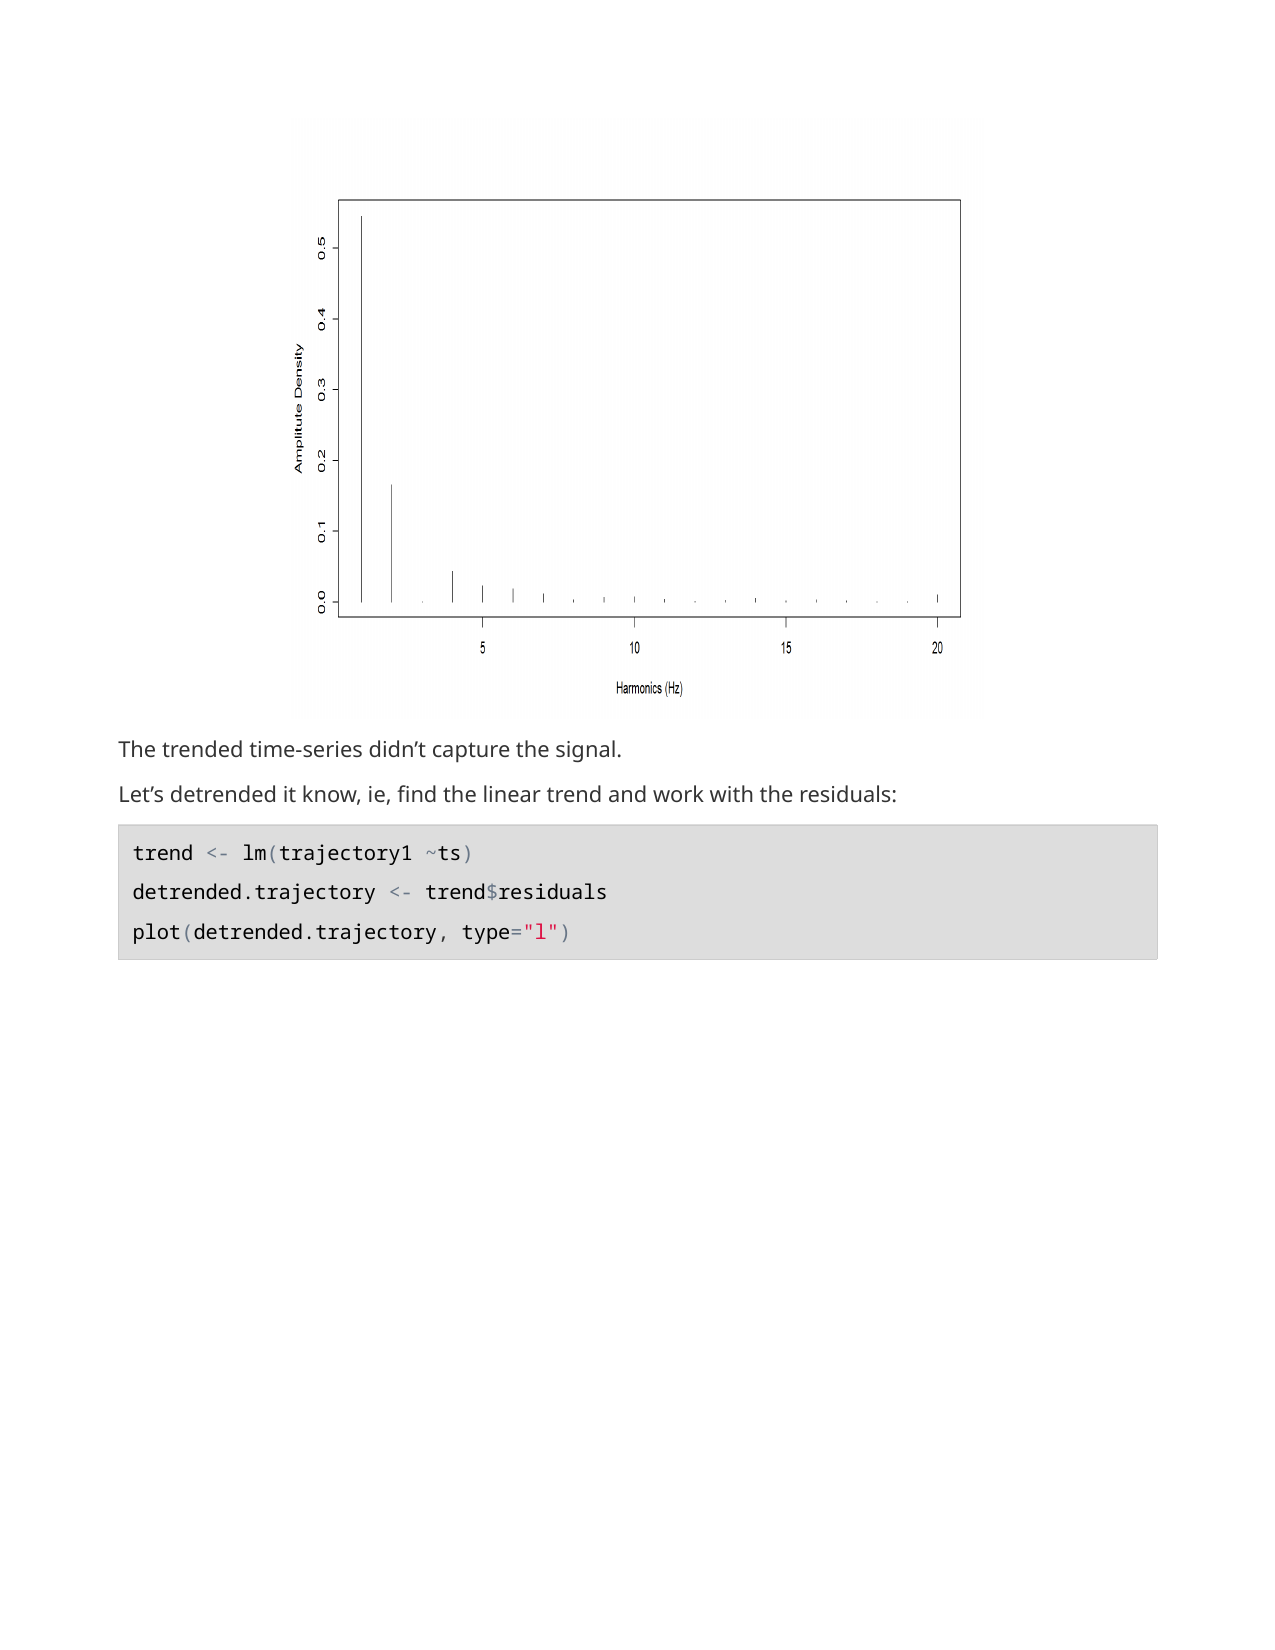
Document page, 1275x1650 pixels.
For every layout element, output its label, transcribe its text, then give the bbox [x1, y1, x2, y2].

picture [291, 118, 984, 719]
text The trended time-series didn’t capture the signal. [118, 734, 1157, 763]
text Let’s detrended it know, ie, find the linear trend and work with the residuals: [118, 779, 1157, 809]
text trend <- lm(trajectory1 ~ts) detrended.trajectory <- trend$residuals plot(detrended.trajectory, type="l") [119, 826, 1157, 959]
